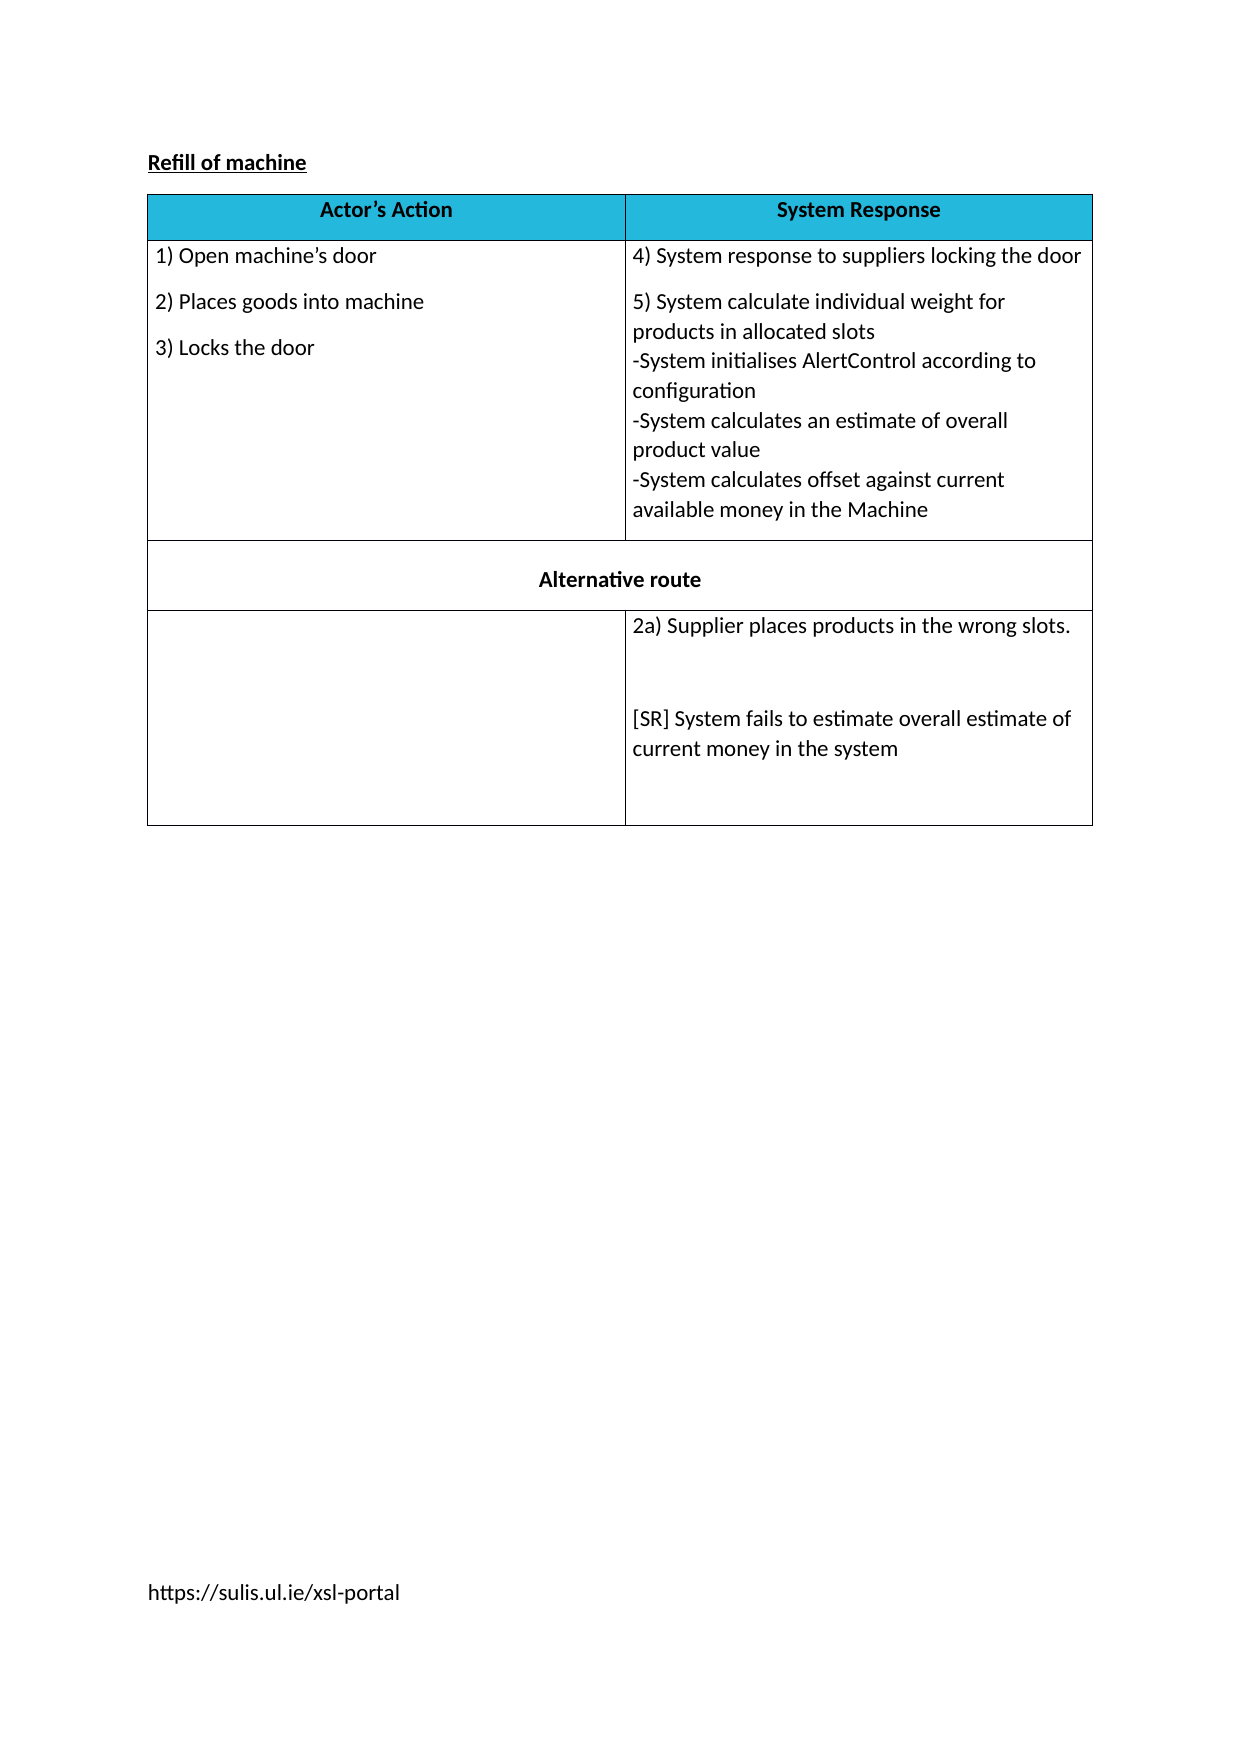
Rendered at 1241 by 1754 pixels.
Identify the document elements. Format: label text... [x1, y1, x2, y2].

table_cell 4) System response to suppliers locking the door 5) System calculate individual weight for products in allocated slots -System initialises AlertControl according to configuration -System calculates an estimate of overall product value -System calculates offset against current available money in the Machine [626, 241, 1092, 539]
table_header System Response [626, 195, 1092, 240]
table_cell Alternative route [148, 541, 1092, 610]
text Refill of machine [148, 148, 1093, 176]
table_cell 2a) Supplier places products in the wrong slots. [SR] System fails to estimate overall estimate of current money in the system [626, 611, 1092, 825]
table_header Actor’s Action [148, 195, 625, 240]
table_cell 1) Open machine’s door 2) Places goods into machine 3) Locks the door [148, 241, 625, 539]
table_cell [148, 611, 625, 825]
